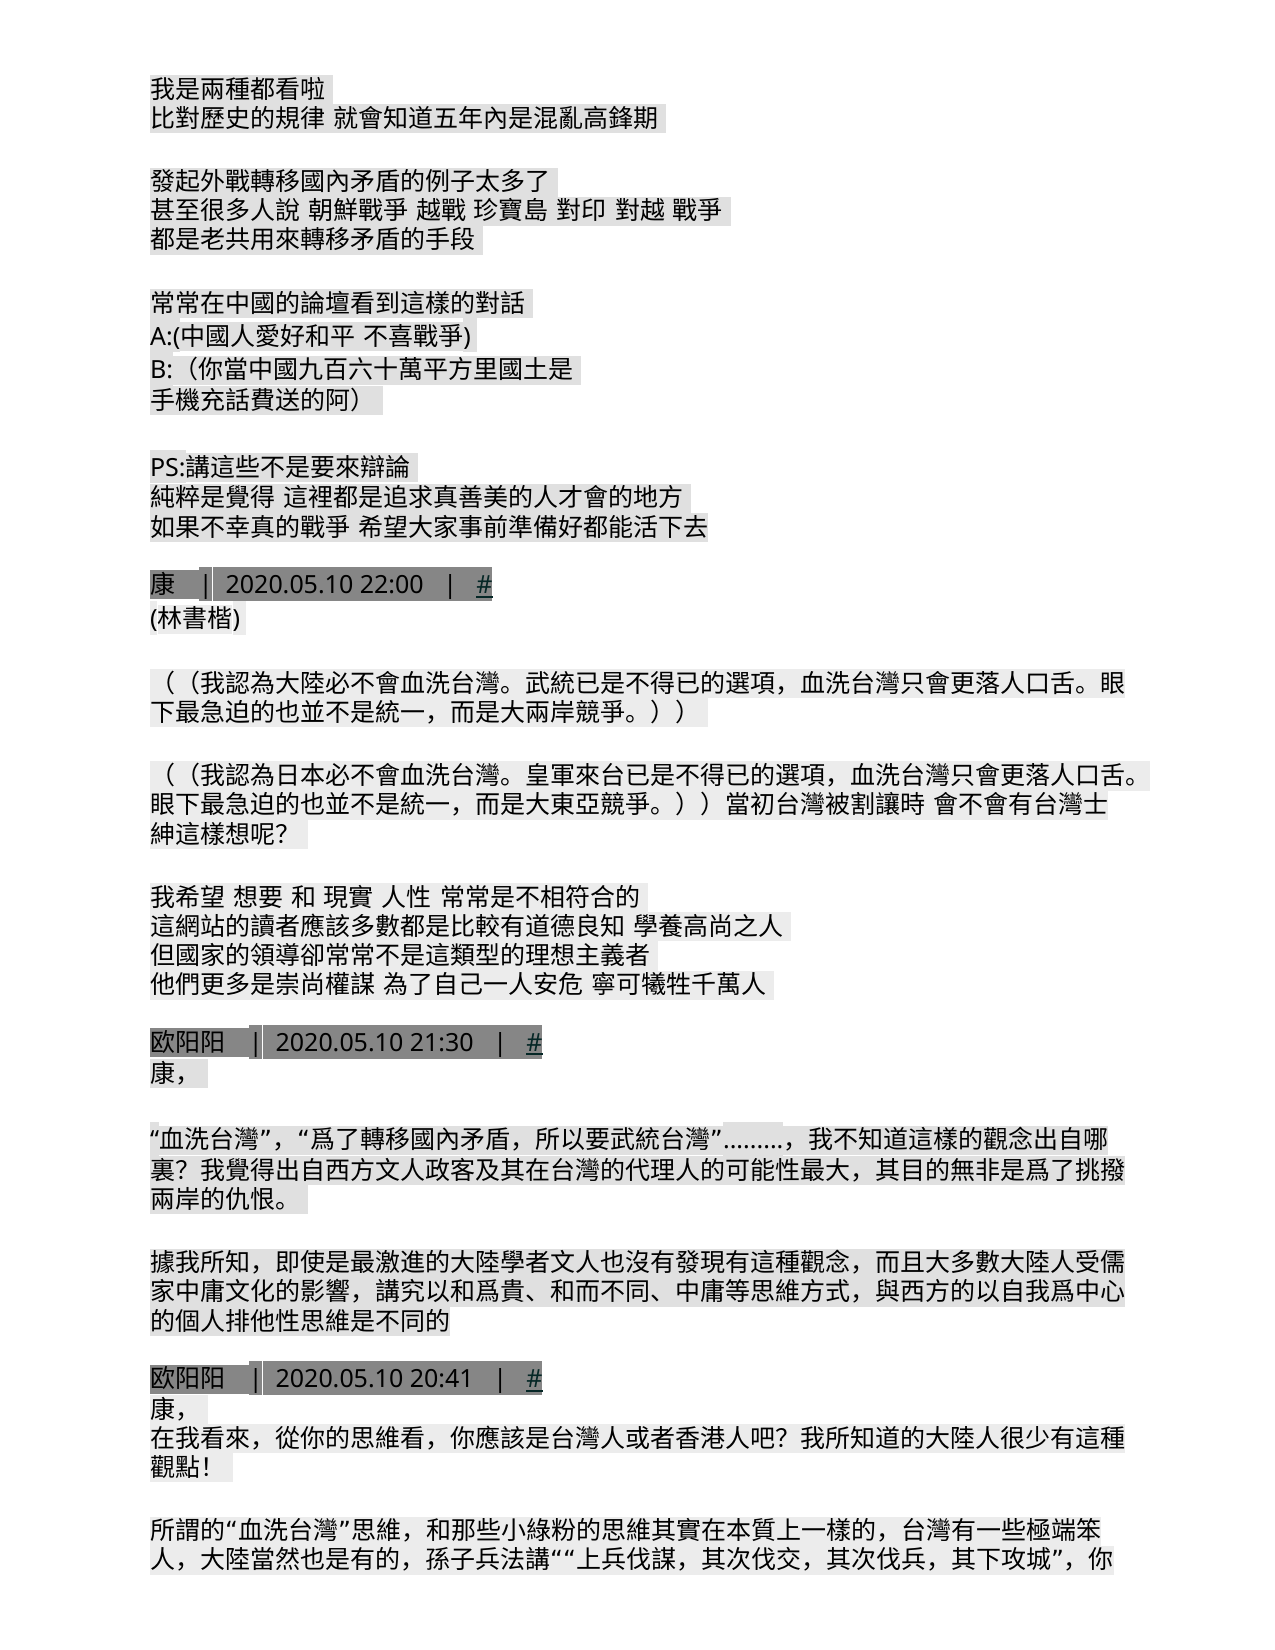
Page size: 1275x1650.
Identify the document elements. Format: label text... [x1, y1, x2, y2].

text 欧阳阳 | 2020.05.10 20:41 | # [150, 1361, 1125, 1395]
text 欧阳阳 | 2020.05.10 21:30 | # [150, 1025, 1125, 1059]
text 康， 在我看來，從你的思維看，你應該是台灣人或者香港人吧？我所知道的大陸人很少有這種觀點！ 所謂的“血洗台灣”思維，和那些小綠粉的思維其實在本質上一樣的，台灣有一些極端笨人，大陸當然也是有的，孫子兵法講““上兵伐謀，其次伐交，其次伐兵，其下攻城”，你 [150, 1395, 1125, 1575]
text (林書楷) （（我認為大陸必不會血洗台灣。武統已是不得已的選項，血洗台灣只會更落人口舌。眼下最急迫的也並不是統一，而是大兩岸競爭。）） （（我認為日本必不會血洗台灣。皇軍來台已是不得已的選項，血洗台灣只會更落人口舌。眼下最急迫的也並不是統一，而是大東亞競爭。））當初台灣被割讓時 會不會有台灣士紳這樣想呢？ 我希望 想要 和 現實 人性 常常是不相符合的 這網站的讀者應該多數都是比較有道德良知 學養高尚之人 但國家的領導卻常常不是這類型的理想主義者 他們更多是崇尚權謀 為了自己一人安危 寧可犧牲千萬人 [150, 601, 1125, 1000]
text 我是兩種都看啦 比對歷史的規律 就會知道五年內是混亂高鋒期 發起外戰轉移國內矛盾的例子太多了 甚至很多人說 朝鮮戰爭 越戰 珍寶島 對印 對越 戰爭 都是老共用來轉移矛盾的手段 常常在中國的論壇看到這樣的對話 A:(中國人愛好和平 不喜戰爭) B:（你當中國九百六十萬平方里國土是 手機充話費送的阿） PS:講這些不是要來辯論 純粹是覺得 這裡都是追求真善美的人才會的地方 如果不幸真的戰爭 希望大家事前準備好都能活下去 [150, 75, 1125, 542]
text 康 | 2020.05.10 22:00 | # [150, 567, 1125, 601]
text 康， “血洗台灣”，“爲了轉移國內矛盾，所以要武統台灣”.........，我不知道這樣的觀念出自哪裏？我覺得出自西方文人政客及其在台灣的代理人的可能性最大，其目的無非是爲了挑撥兩岸的仇恨。 據我所知，即使是最激進的大陸學者文人也沒有發現有這種觀念，而且大多數大陸人受儒家中庸文化的影響，講究以和爲貴、和而不同、中庸等思維方式，與西方的以自我爲中心的個人排他性思維是不同的 [150, 1059, 1125, 1336]
